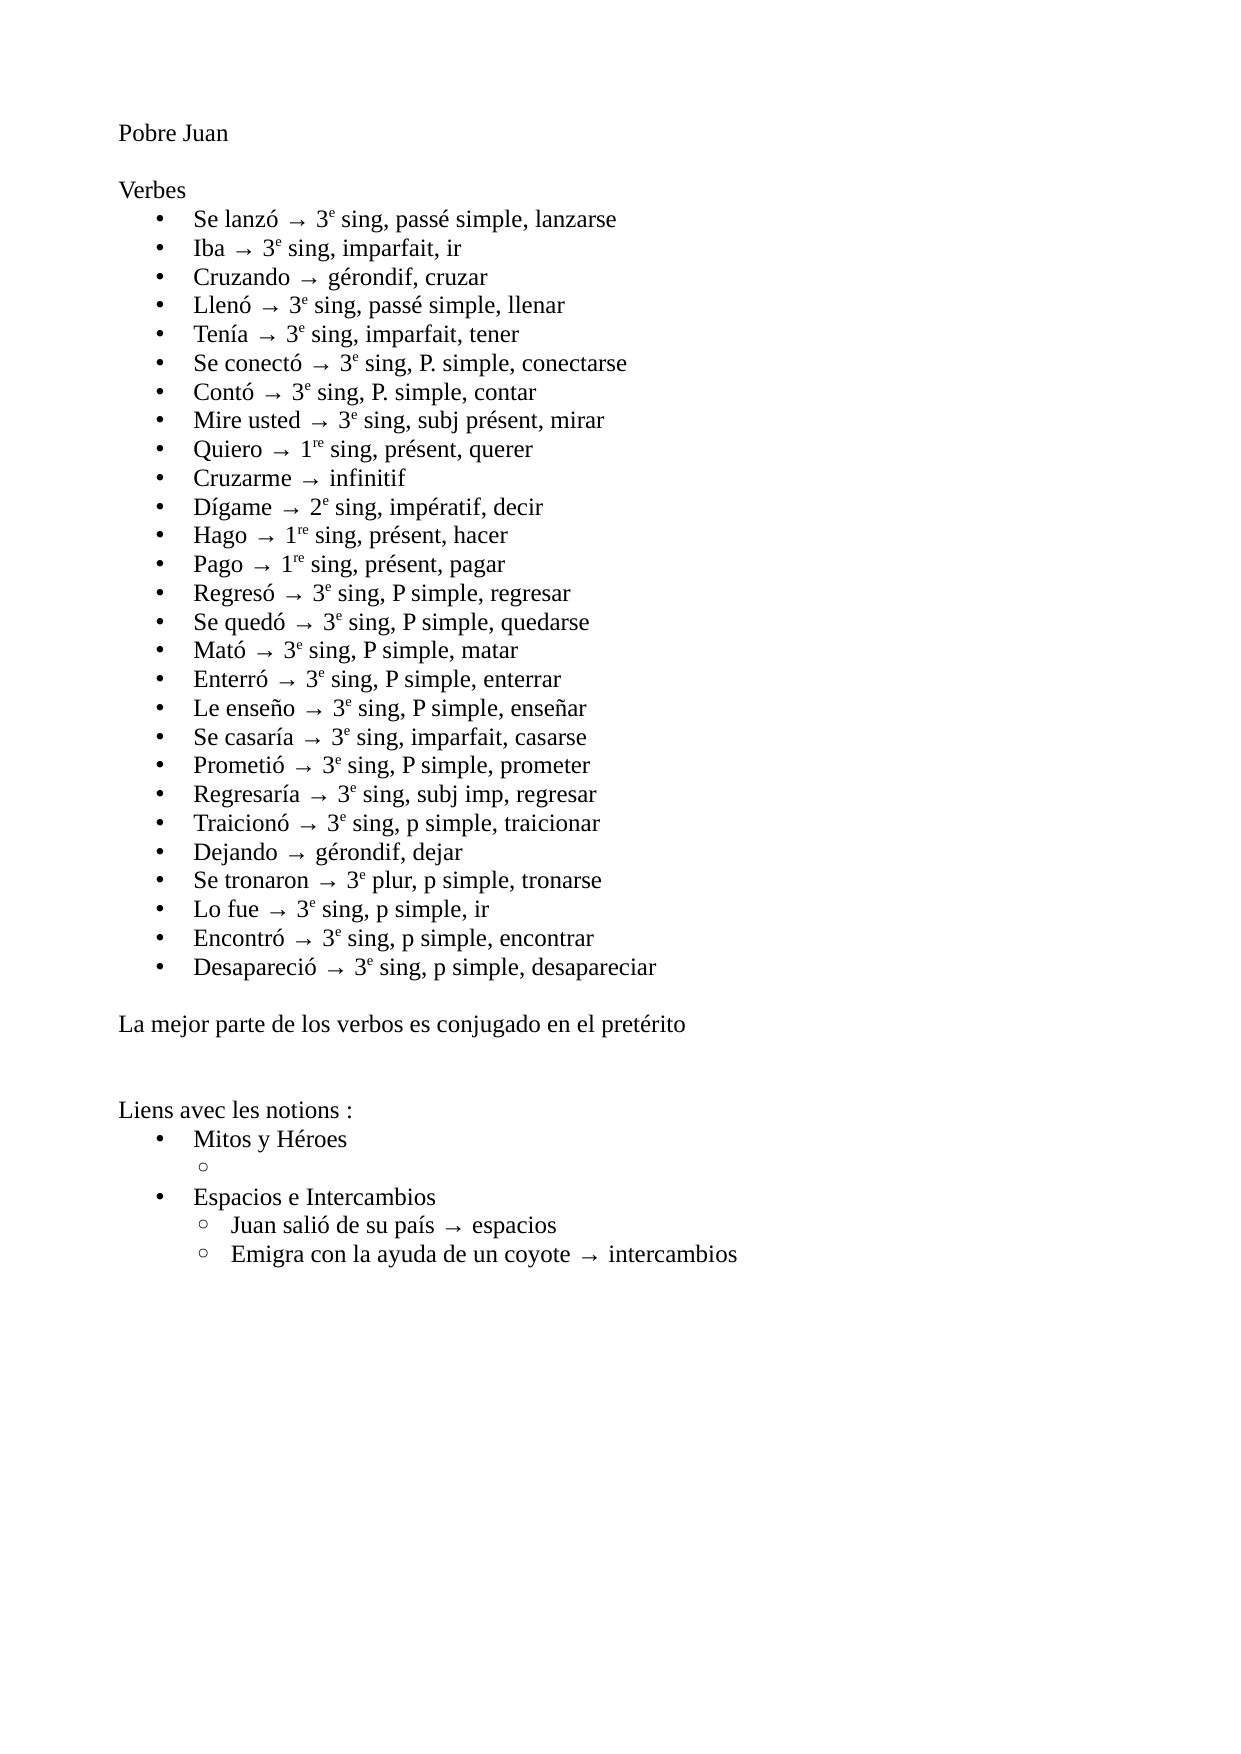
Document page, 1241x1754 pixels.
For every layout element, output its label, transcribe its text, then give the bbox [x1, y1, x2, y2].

list Lo fue → 3e sing, p simple, ir [156, 894, 1122, 923]
list Traicionó → 3e sing, p simple, traicionar [156, 808, 1122, 837]
list Tenía → 3e sing, imparfait, tener [156, 319, 1122, 348]
list Llenó → 3e sing, passé simple, llenar [156, 291, 1122, 319]
list Se casaría → 3e sing, imparfait, casarse [156, 722, 1122, 751]
list Juan salió de su país → espacios [193, 1211, 1122, 1239]
list Mató → 3e sing, P simple, matar [156, 636, 1122, 664]
list Hago → 1re sing, présent, hacer [156, 521, 1122, 549]
text Liens avec les notions : [118, 1096, 1122, 1124]
list Regresó → 3e sing, P simple, regresar [156, 578, 1122, 607]
list Contó → 3e sing, P. simple, contar [156, 377, 1122, 406]
text La mejor parte de los verbos es conjugado en el pretérito [118, 1009, 1122, 1038]
list Dígame → 2e sing, impératif, decir [156, 492, 1122, 521]
list Encontró → 3e sing, p simple, encontrar [156, 923, 1122, 952]
text Pobre Juan [118, 118, 1122, 147]
list Cruzando → gérondif, cruzar [156, 262, 1122, 291]
list Desapareció → 3e sing, p simple, desapareciar [156, 952, 1122, 981]
list Le enseño → 3e sing, P simple, enseñar [156, 693, 1122, 722]
list Espacios e Intercambios [156, 1182, 1122, 1211]
list Pago → 1re sing, présent, pagar [156, 549, 1122, 578]
list Iba → 3e sing, imparfait, ir [156, 233, 1122, 262]
list Regresaría → 3e sing, subj imp, regresar [156, 779, 1122, 808]
list Dejando → gérondif, dejar [156, 837, 1122, 866]
list Se lanzó → 3e sing, passé simple, lanzarse [156, 204, 1122, 233]
list Prometió → 3e sing, P simple, prometer [156, 751, 1122, 779]
list Mitos y Héroes [156, 1124, 1122, 1153]
list Se conectó → 3e sing, P. simple, conectarse [156, 348, 1122, 377]
list Enterró → 3e sing, P simple, enterrar [156, 664, 1122, 693]
list Cruzarme → infinitif [156, 463, 1122, 492]
list Mire usted → 3e sing, subj présent, mirar [156, 406, 1122, 434]
text Verbes [118, 176, 1122, 204]
list Emigra con la ayuda de un coyote → intercambios [193, 1239, 1122, 1268]
list Se quedó → 3e sing, P simple, quedarse [156, 607, 1122, 636]
list Se tronaron → 3e plur, p simple, tronarse [156, 866, 1122, 894]
list Quiero → 1re sing, présent, querer [156, 434, 1122, 463]
